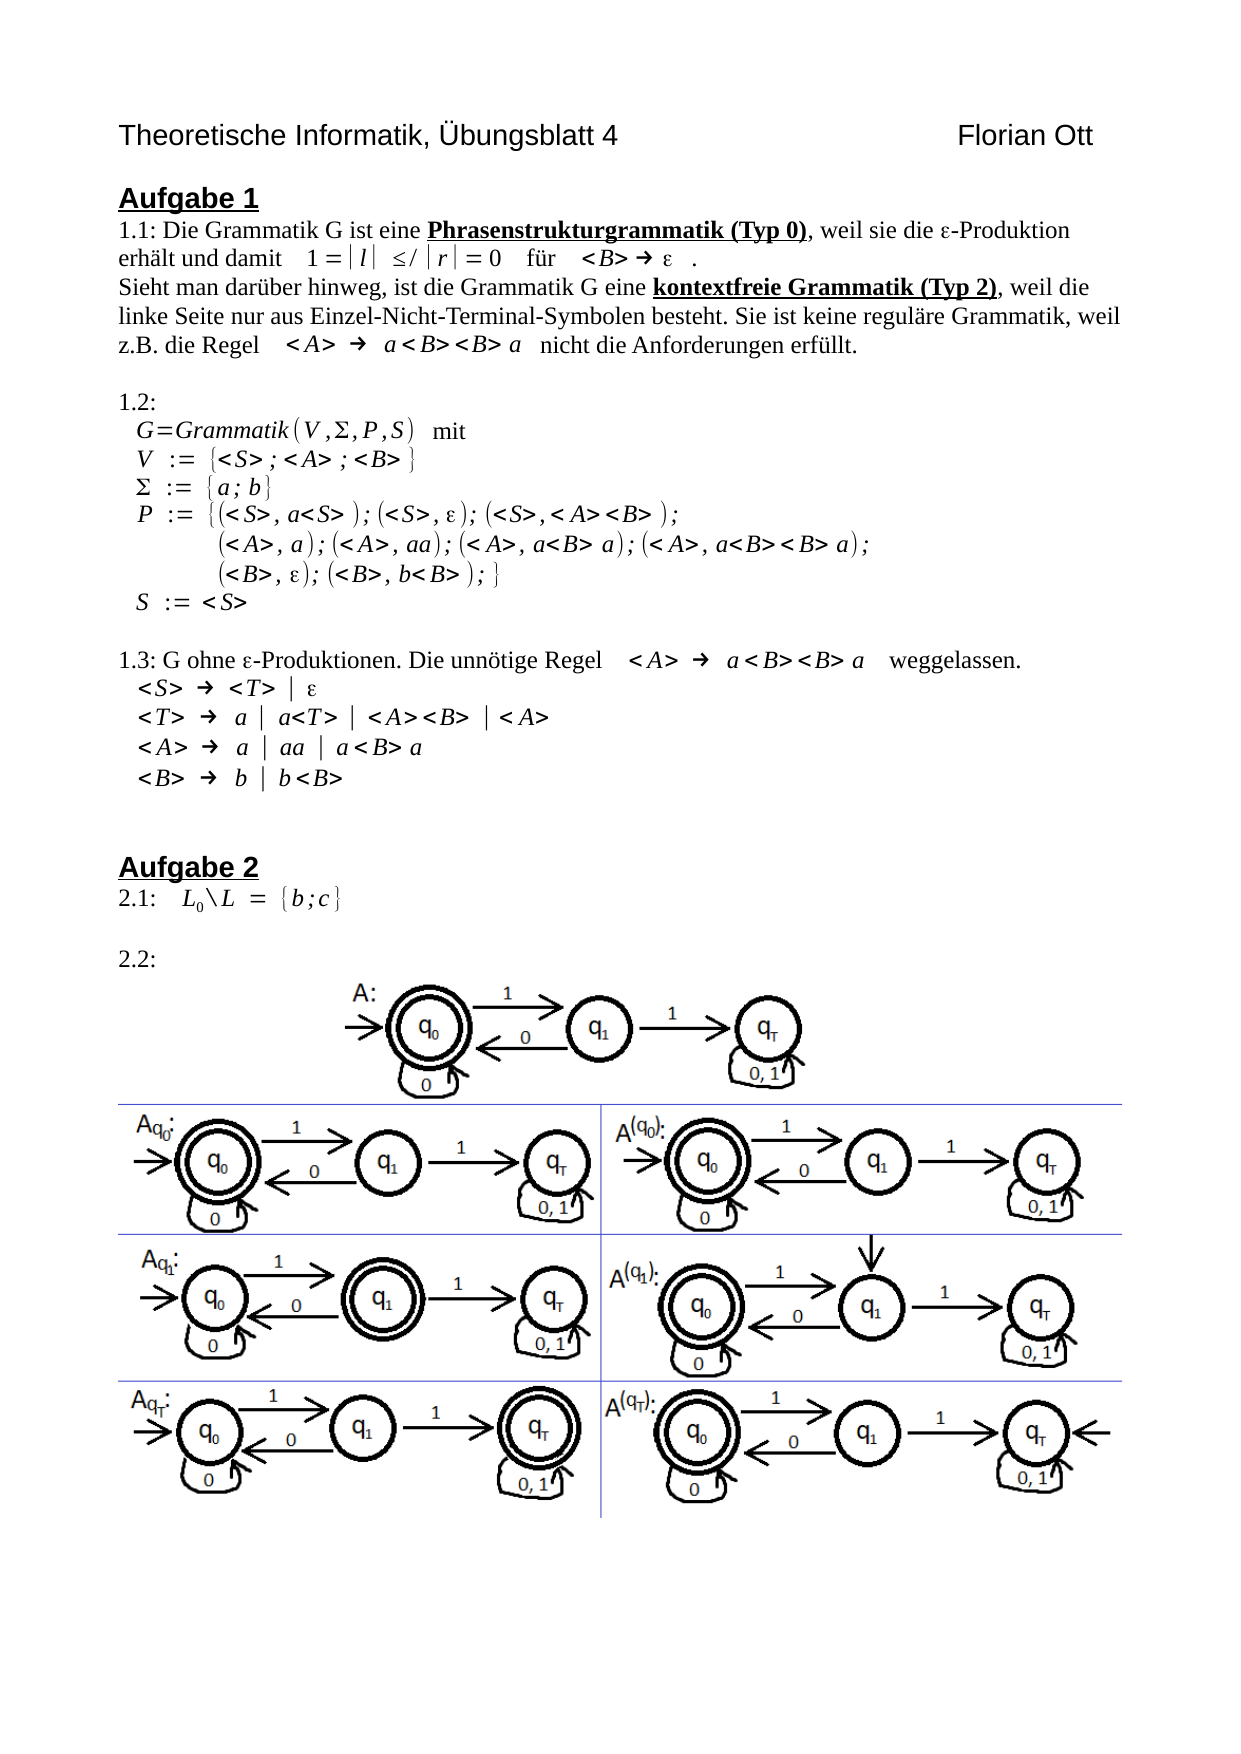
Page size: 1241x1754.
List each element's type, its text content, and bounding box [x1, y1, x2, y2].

text 1.2: [118, 387, 1122, 416]
text 2.2: [118, 944, 1122, 973]
text Sieht man darüber hinweg, ist die Grammatik G eine kontextfreie Grammatik (Typ 2), weil die linke Seite nur aus Einzel-Nicht-Terminal-Symbolen besteht. Sie ist keine reguläre Grammatik, weil z.B. die Regel nicht die Anforderungen erfüllt. [118, 272, 1122, 358]
text 1.3: G ohne -Produktionen. Die unnötige Regel weggelassen. [118, 645, 1122, 674]
text Aufgabe 2 [118, 850, 1122, 883]
picture [118, 973, 1123, 1518]
text mit [118, 416, 1122, 446]
text 2.1: [118, 883, 1122, 916]
text Aufgabe 1 [118, 181, 1122, 215]
text 1.1: Die Grammatik G ist eine Phrasenstrukturgrammatik (Typ 0), weil sie die -Produktion erhält und damit für . [118, 215, 1122, 272]
